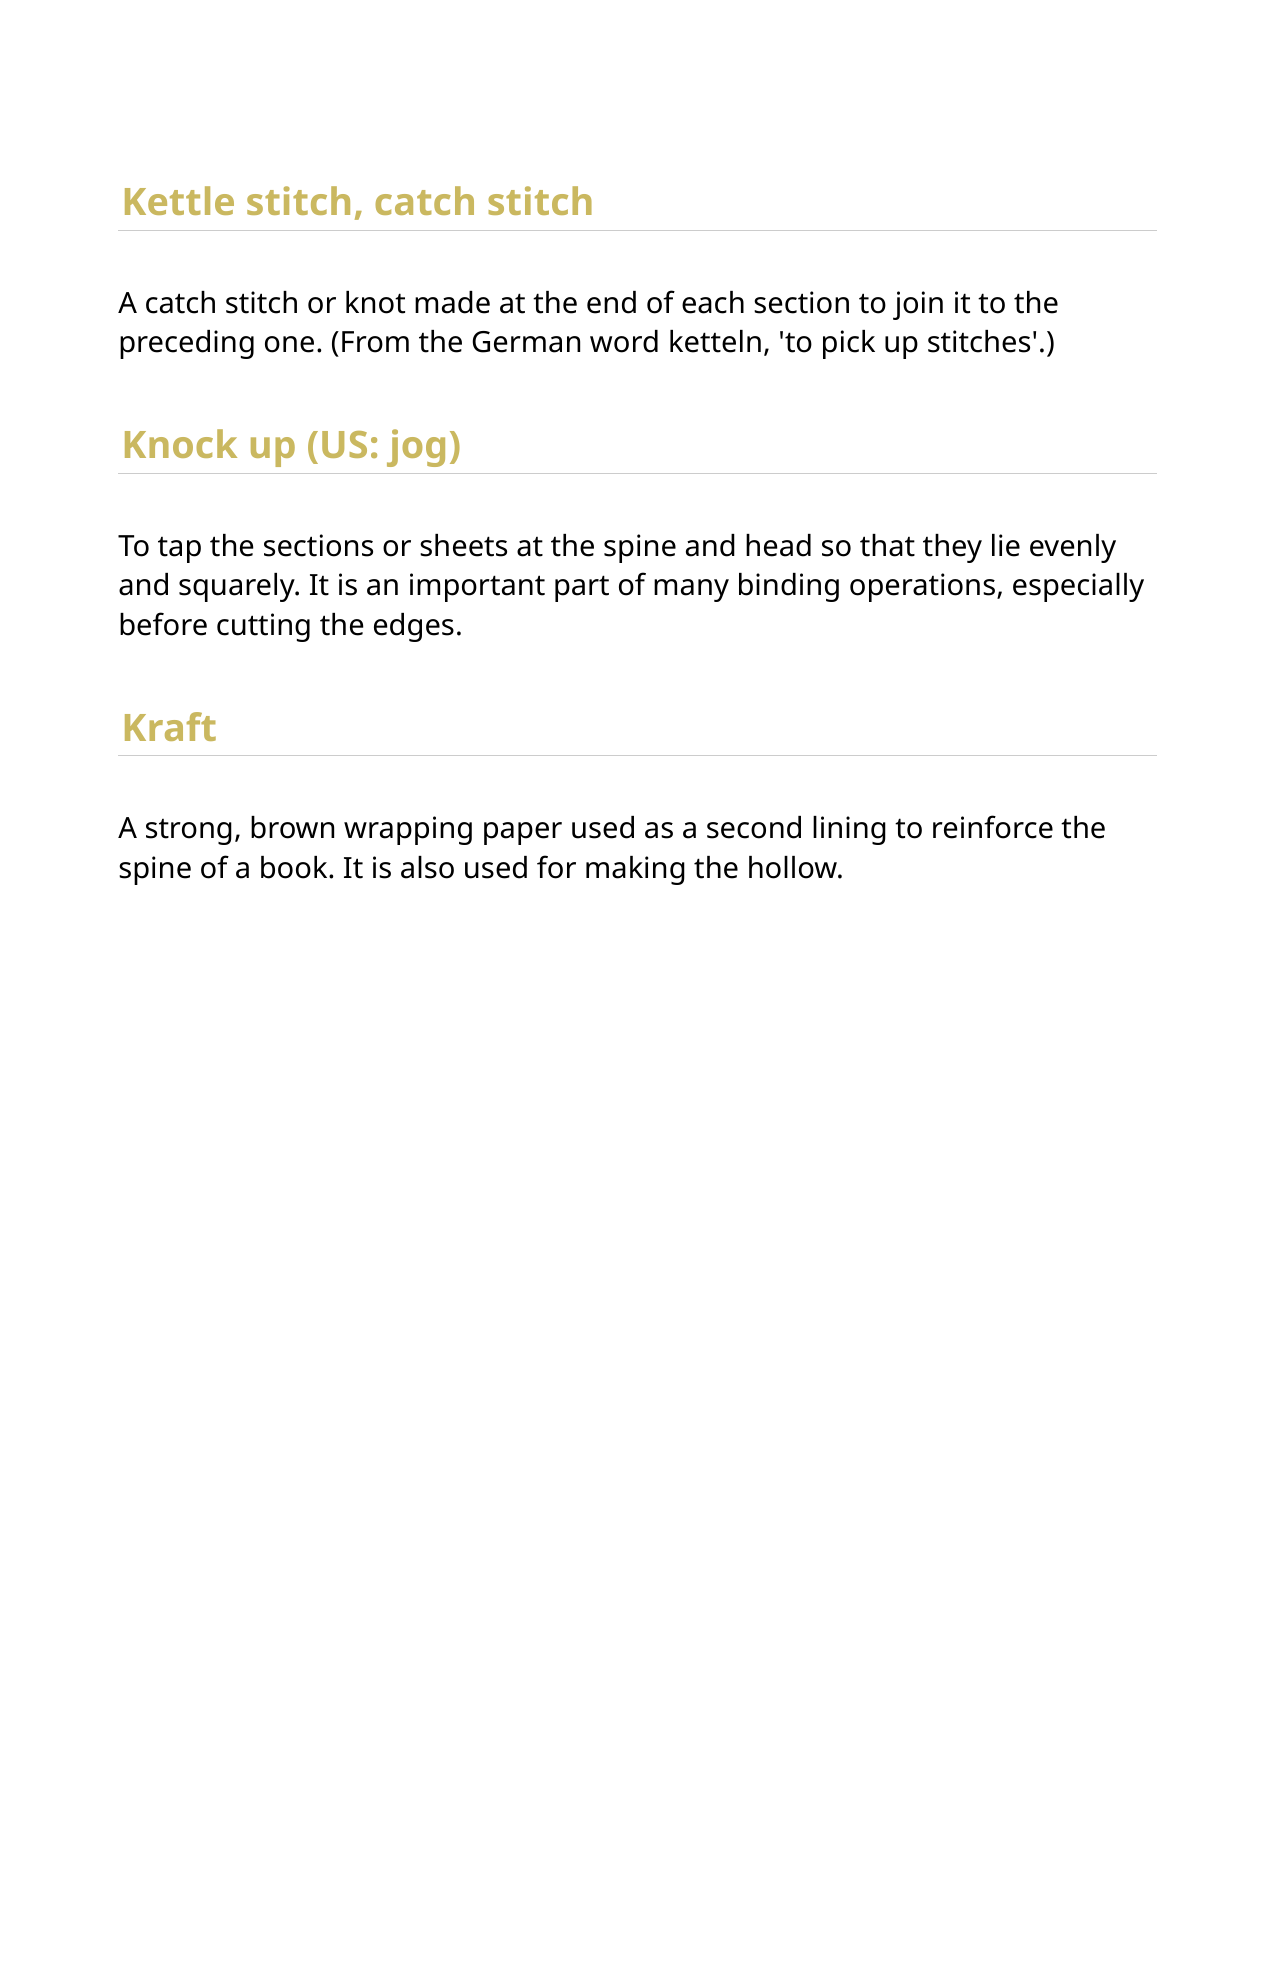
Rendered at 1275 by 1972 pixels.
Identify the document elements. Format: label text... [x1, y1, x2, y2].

table_header [118, 474, 1157, 525]
table_header Knock up (US: jog) [118, 390, 1157, 473]
table_header Kraft [118, 673, 1157, 755]
table_cell A catch stitch or knot made at the end of each section to join it to the preceding one. (From the German word ketteln, 'to pick up stitches'.) [118, 282, 1157, 361]
table_header Kettle stitch, catch stitch [118, 147, 1157, 230]
table_cell A strong, brown wrapping paper used as a second lining to reinforce the spine of a book. It is also used for making the hollow. [118, 808, 1157, 887]
table_header [118, 756, 1157, 808]
table_cell To tap the sections or sheets at the spine and head so that they lie evenly and squarely. It is an important part of many binding operations, especially before cutting the edges. [118, 525, 1157, 644]
table_header [118, 231, 1157, 282]
